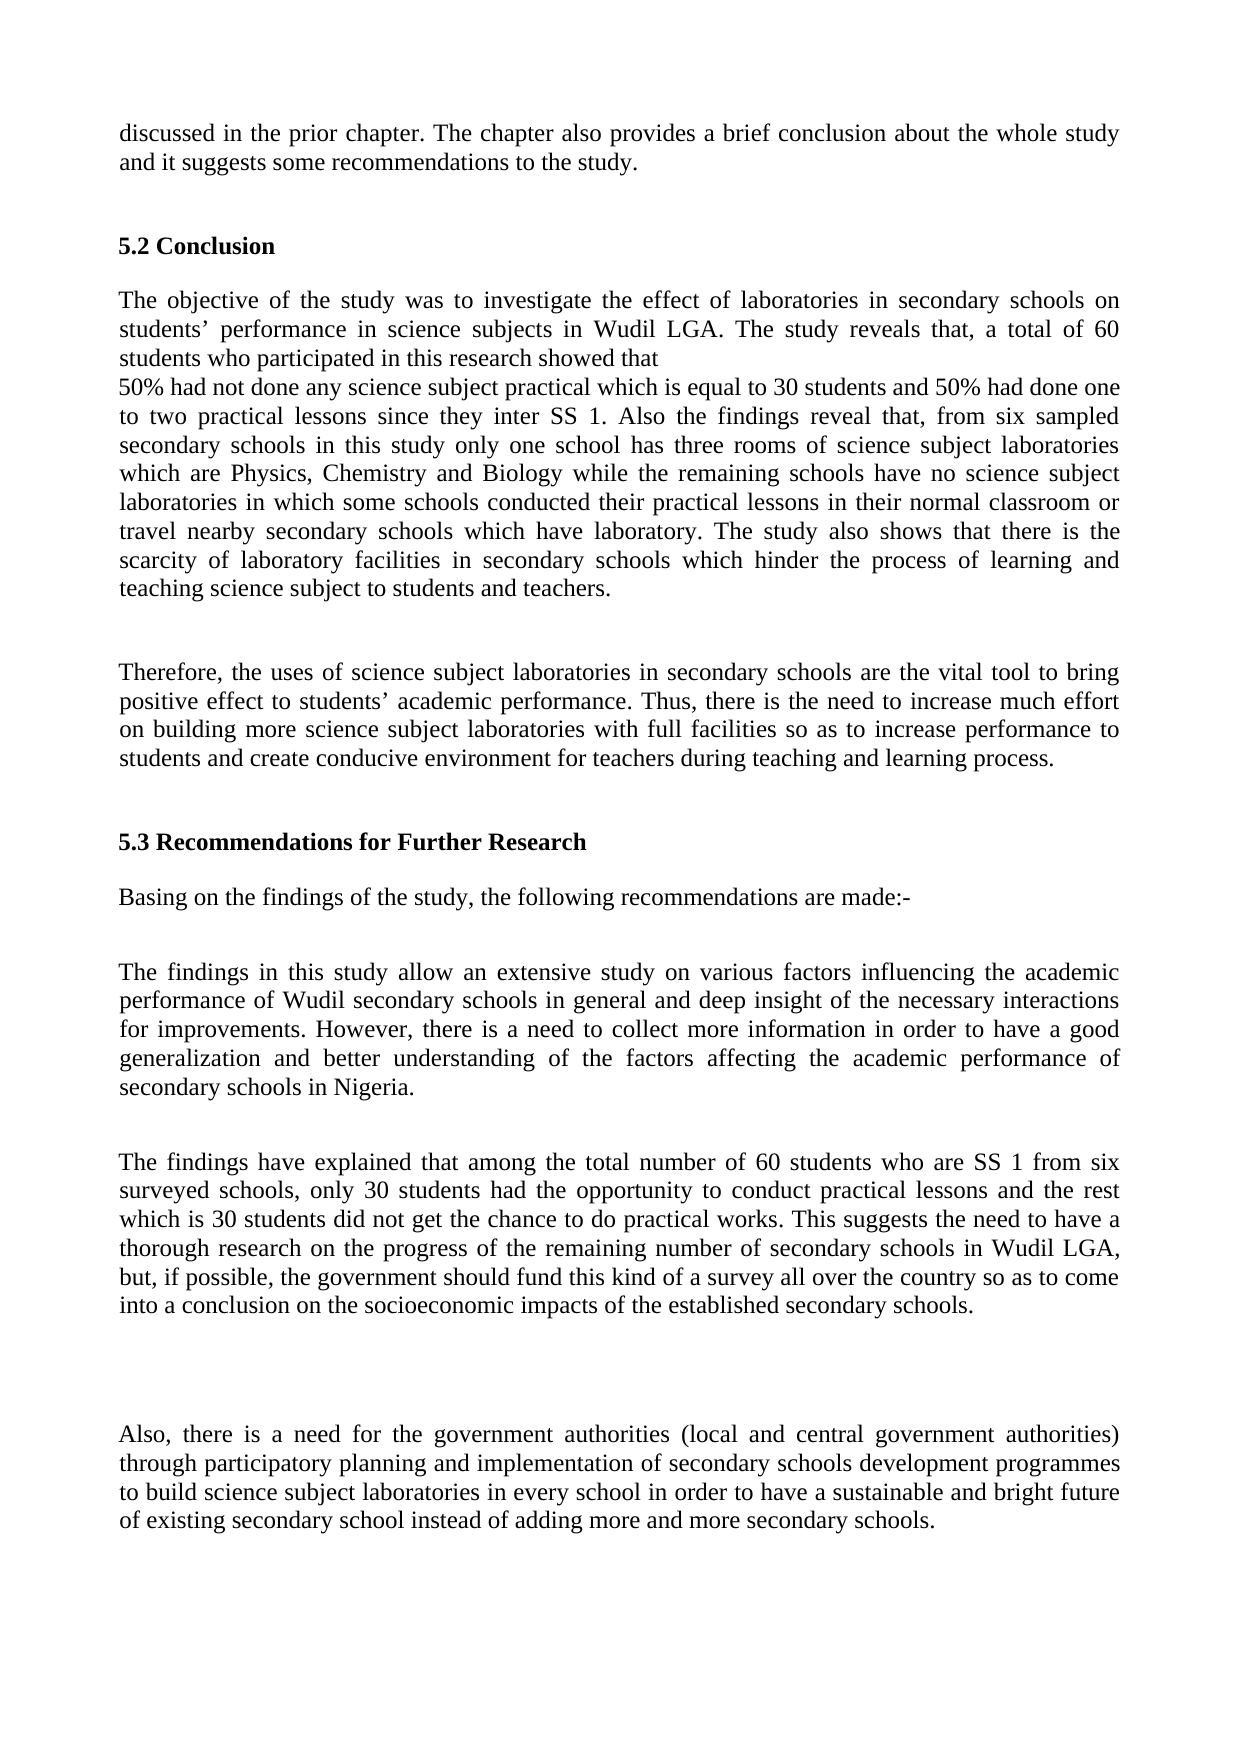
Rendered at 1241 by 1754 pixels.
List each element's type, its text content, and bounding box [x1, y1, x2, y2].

text 50% had not done any science subject practical which is equal to 30 students and 50% had done one to two practical lessons since they inter SS 1. Also the findings reveal that, from six sampled secondary schools in this study only one school has three rooms of science subject laboratories which are Physics, Chemistry and Biology while the remaining schools have no science subject laboratories in which some schools conducted their practical lessons in their normal classroom or travel nearby secondary schools which have laboratory. The study also shows that there is the scarcity of laboratory facilities in secondary schools which hinder the process of learning and teaching science subject to students and teachers. [118, 372, 1121, 602]
text The findings have explained that among the total number of 60 students who are SS 1 from six surveyed schools, only 30 students had the opportunity to conduct practical lessons and the rest which is 30 students did not get the chance to do practical works. This suggests the need to have a thorough research on the progress of the remaining number of secondary schools in Wudil LGA, but, if possible, the government should fund this kind of a survey all over the country so as to come into a conclusion on the socioeconomic impacts of the established secondary schools. [118, 1147, 1121, 1319]
text 5.3 Recommendations for Further Research [118, 827, 1121, 856]
text Also, there is a need for the government authorities (local and central government authorities) through participatory planning and implementation of secondary schools development programmes to build science subject laboratories in every school in order to have a sustainable and bright future of existing secondary school instead of adding more and more secondary schools. [118, 1419, 1121, 1534]
text The findings in this study allow an extensive study on various factors influencing the academic performance of Wudil secondary schools in general and deep insight of the necessary interactions for improvements. However, there is a need to collect more information in order to have a good generalization and better understanding of the factors affecting the academic performance of secondary schools in Nigeria. [118, 957, 1121, 1101]
text Basing on the findings of the study, the following recommendations are made:- [118, 882, 1121, 911]
text Therefore, the uses of science subject laboratories in secondary schools are the vital tool to bring positive effect to students’ academic performance. Thus, there is the need to increase much effort on building more science subject laboratories with full facilities so as to increase performance to students and create conducive environment for teachers during teaching and learning process. [118, 657, 1121, 772]
text discussed in the prior chapter. The chapter also provides a brief conclusion about the whole study and it suggests some recommendations to the study. [118, 118, 1121, 176]
text The objective of the study was to investigate the effect of laboratories in secondary schools on students’ performance in science subjects in Wudil LGA. The study reveals that, a total of 60 students who participated in this research showed that [118, 285, 1121, 372]
text 5.2 Conclusion [118, 231, 1121, 259]
